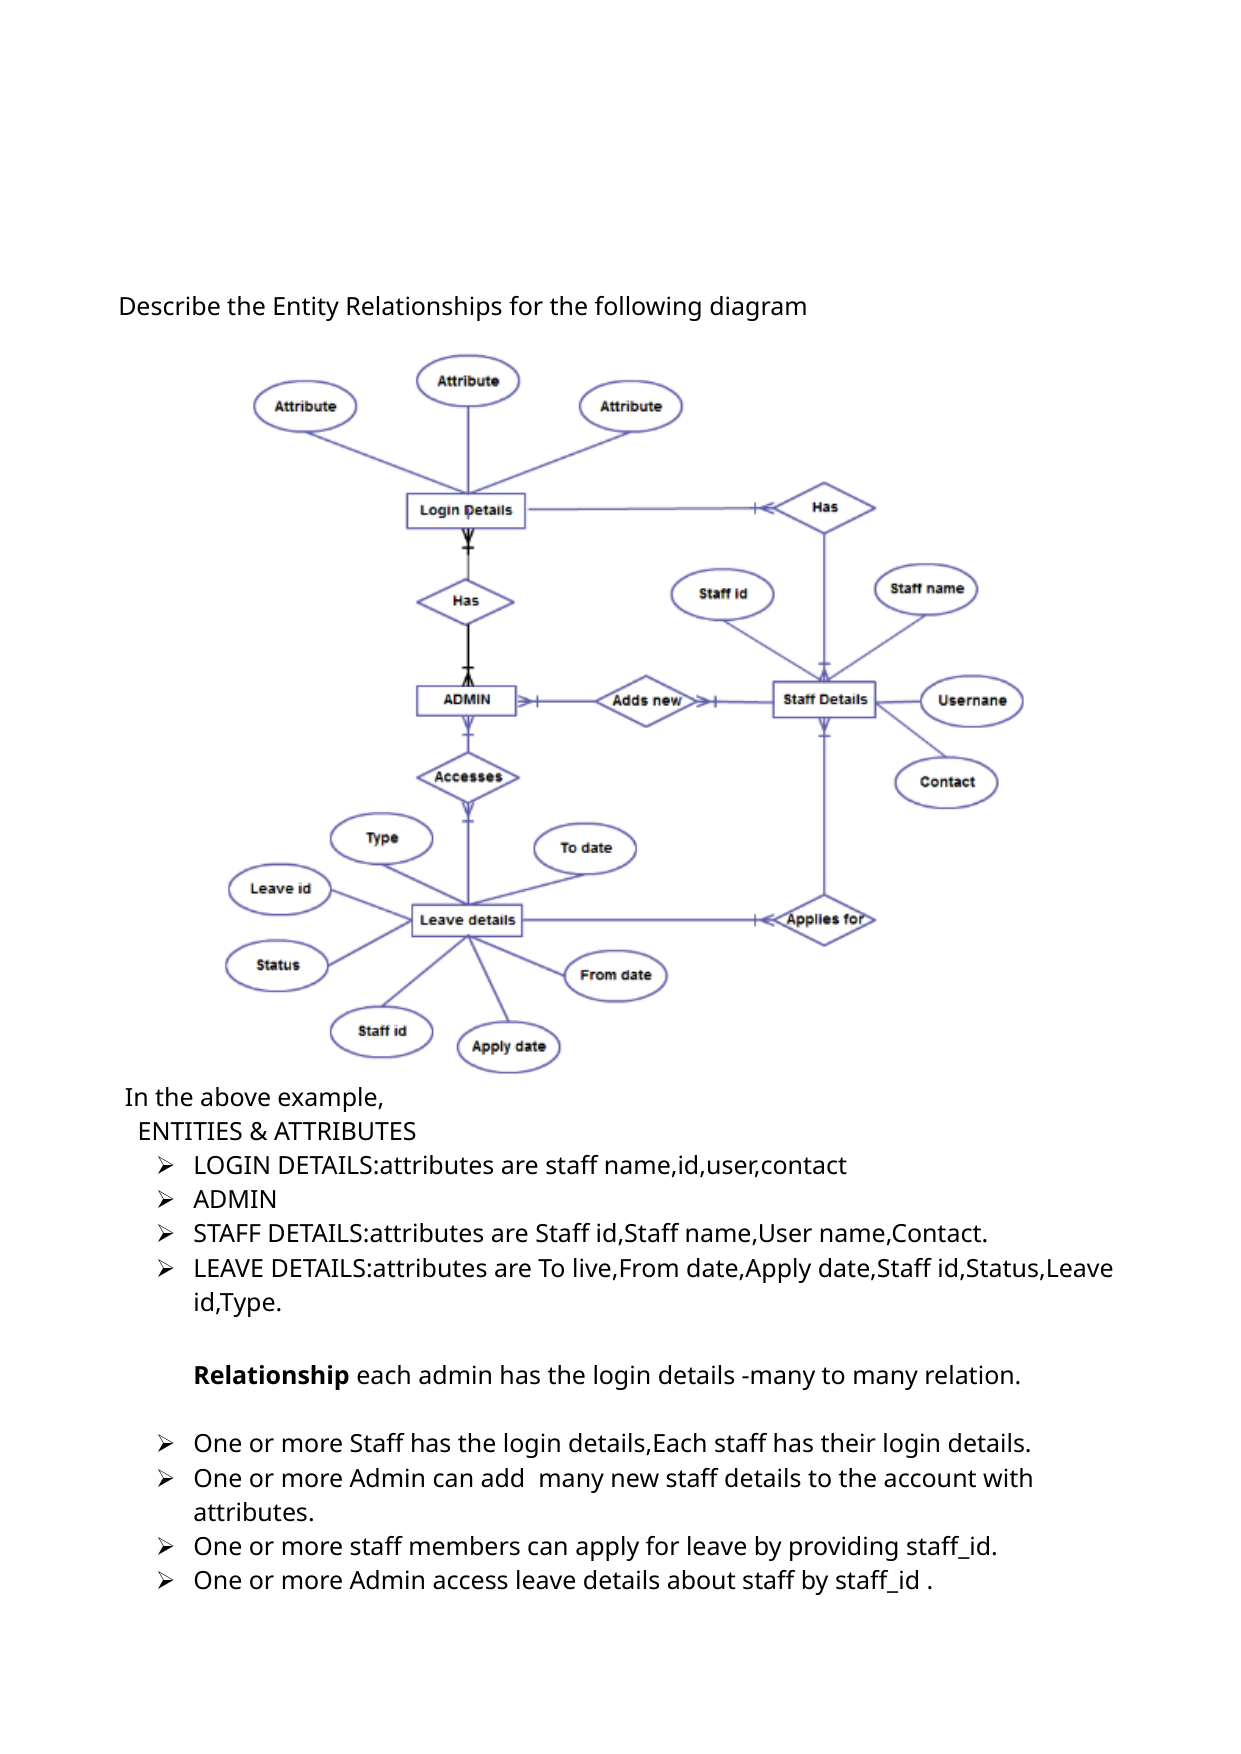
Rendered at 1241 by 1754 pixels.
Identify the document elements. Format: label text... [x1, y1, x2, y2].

list Relationship each admin has the login details -many to many relation. [156, 1358, 1122, 1392]
list One or more Staff has the login details,Each staff has their login details. [156, 1426, 1122, 1460]
list LOGIN DETAILS:attributes are staff name,id,user,contact [156, 1148, 1122, 1182]
list STAFF DETAILS:attributes are Staff id,Staff name,User name,Contact. [156, 1216, 1122, 1250]
list One or more staff members can apply for leave by providing staff_id. [156, 1528, 1122, 1562]
list LEAVE DETAILS:attributes are To live,From date,Apply date,Staff id,Status,Leave id,Type. [156, 1250, 1122, 1318]
text Describe the Entity Relationships for the following diagram [118, 288, 1122, 322]
picture [217, 347, 1027, 1080]
list ADMIN [156, 1182, 1122, 1216]
text ENTITIES & ATTRIBUTES [118, 1114, 1122, 1148]
list One or more Admin access leave details about staff by staff_id . [156, 1562, 1122, 1596]
list One or more Admin can add many new staff details to the account with attributes. [156, 1460, 1122, 1528]
text In the above example, [118, 322, 1122, 1114]
